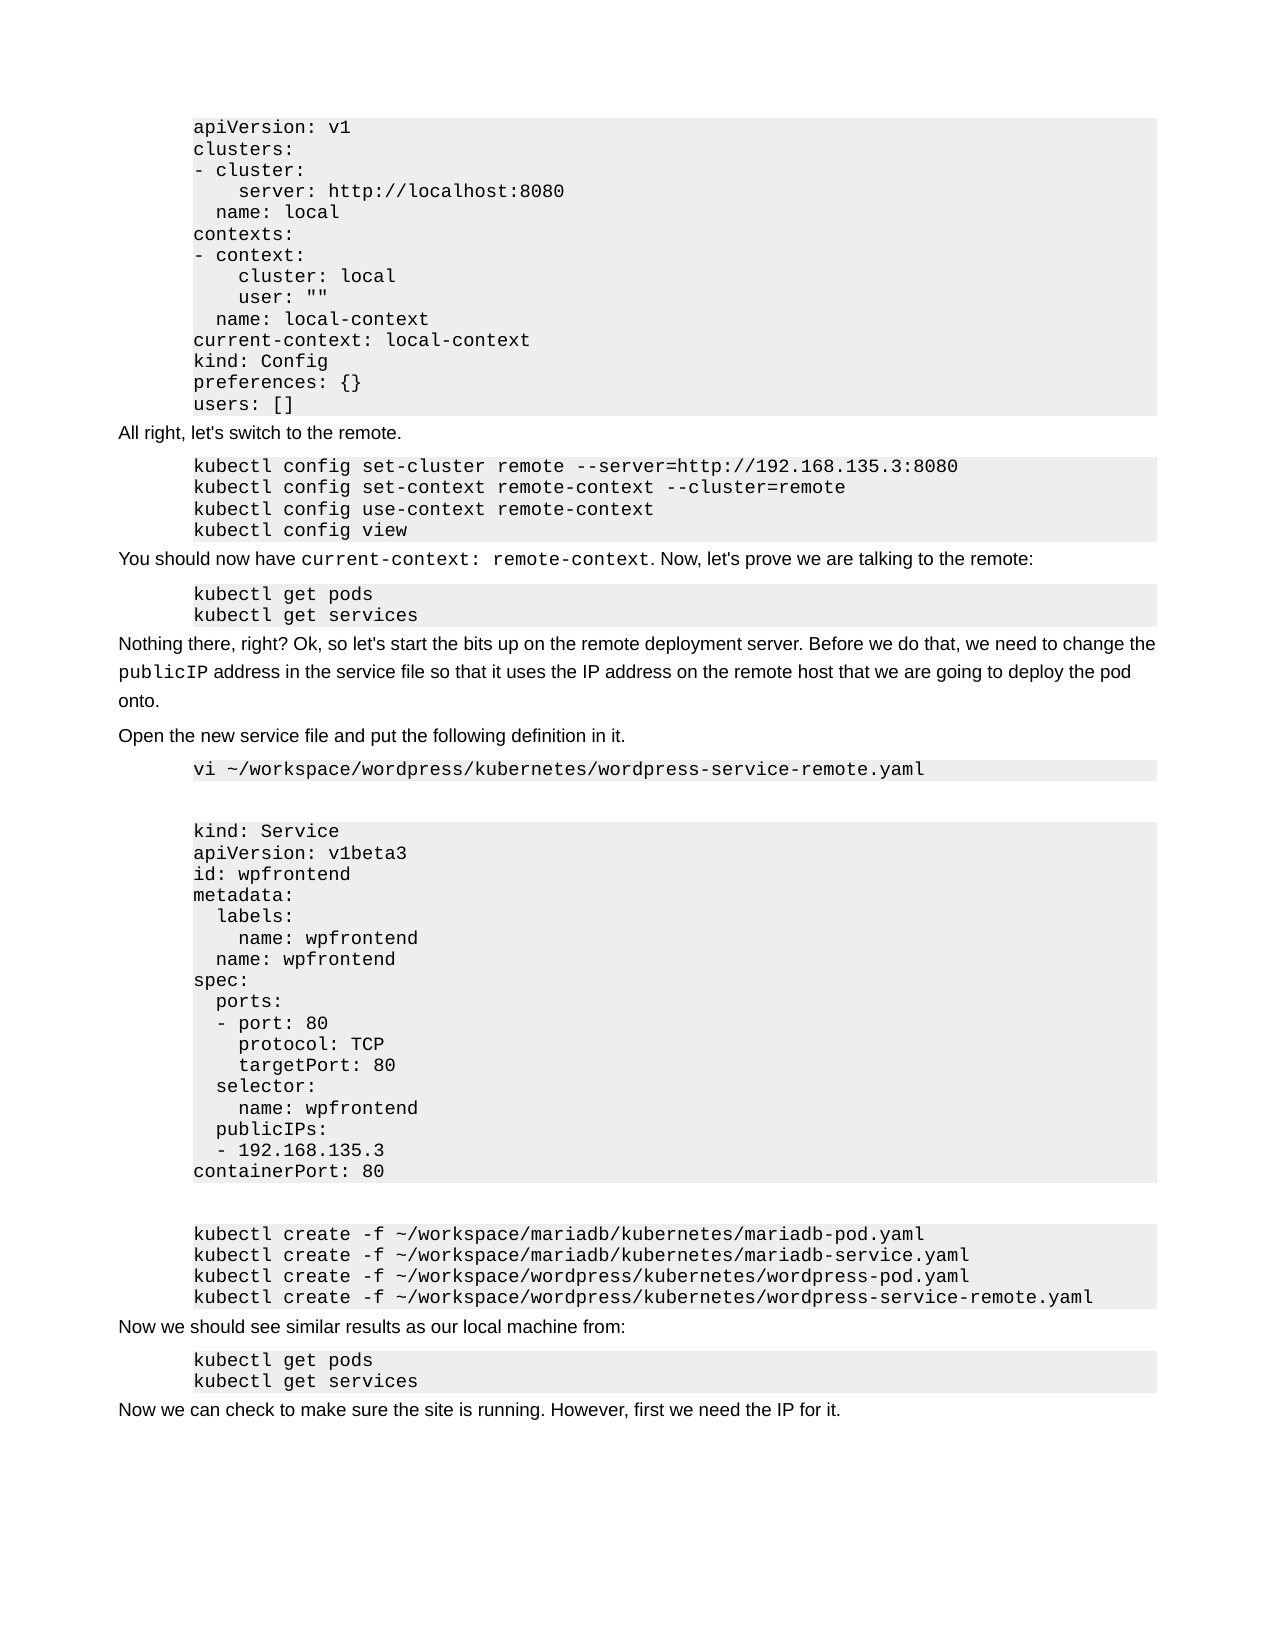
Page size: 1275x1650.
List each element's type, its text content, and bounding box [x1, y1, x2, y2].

text kubectl config view [193, 521, 1157, 542]
text kubectl get pods [193, 584, 1157, 606]
text kind: Config [193, 352, 1157, 373]
text kubectl config use-context remote-context [193, 499, 1157, 521]
text protocol: TCP [193, 1035, 1157, 1056]
text publicIPs: [193, 1120, 1157, 1141]
text kubectl create -f ~/workspace/wordpress/kubernetes/wordpress-service-remote.yaml [193, 1288, 1157, 1309]
text Open the new service file and put the following definition in it. [118, 725, 1157, 747]
text users: [] [193, 394, 1157, 416]
text containerPort: 80 [193, 1162, 1157, 1183]
text - context: [193, 246, 1157, 267]
text - 192.168.135.3 [193, 1141, 1157, 1162]
text kubectl get services [193, 1372, 1157, 1393]
text targetPort: 80 [193, 1056, 1157, 1077]
text clusters: [193, 139, 1157, 161]
text You should now have current-context: remote-context. Now, let's prove we are talking to the remote: [118, 548, 1157, 571]
text name: local-context [193, 309, 1157, 331]
text apiVersion: v1 [193, 118, 1157, 139]
text current-context: local-context [193, 331, 1157, 352]
text cluster: local [193, 267, 1157, 288]
text - port: 80 [193, 1013, 1157, 1035]
text Nothing there, right? Ok, so let's start the bits up on the remote deployment server. Before we do that, we need to change the publicIP address in the service file so that it uses the IP address on the remote host that we are going to deploy the pod onto. [118, 633, 1157, 712]
text kubectl config set-context remote-context --cluster=remote [193, 478, 1157, 499]
text server: http://localhost:8080 [193, 182, 1157, 203]
text Now we should see similar results as our local machine from: [118, 1315, 1157, 1337]
text selector: [193, 1077, 1157, 1098]
text spec: [193, 971, 1157, 992]
text preferences: {} [193, 373, 1157, 394]
text id: wpfrontend [193, 865, 1157, 886]
text kubectl get services [193, 606, 1157, 627]
text name: local [193, 203, 1157, 224]
text All right, let's switch to the remote. [118, 422, 1157, 443]
text kubectl config set-cluster remote --server=http://192.168.135.3:8080 [193, 457, 1157, 478]
text apiVersion: v1beta3 [193, 843, 1157, 865]
text ports: [193, 992, 1157, 1013]
text contexts: [193, 224, 1157, 246]
text name: wpfrontend [193, 950, 1157, 971]
text Now we can check to make sure the site is running. However, first we need the IP for it. [118, 1399, 1157, 1421]
text kubectl create -f ~/workspace/wordpress/kubernetes/wordpress-pod.yaml [193, 1267, 1157, 1288]
text metadata: [193, 886, 1157, 907]
text kubectl get pods [193, 1351, 1157, 1372]
text kubectl create -f ~/workspace/mariadb/kubernetes/mariadb-service.yaml [193, 1246, 1157, 1267]
text name: wpfrontend [193, 1098, 1157, 1120]
text kind: Service [193, 822, 1157, 843]
text vi ~/workspace/wordpress/kubernetes/wordpress-service-remote.yaml [193, 760, 1157, 781]
text kubectl create -f ~/workspace/mariadb/kubernetes/mariadb-pod.yaml [193, 1224, 1157, 1246]
text - cluster: [193, 161, 1157, 182]
text user: "" [193, 288, 1157, 309]
text labels: [193, 907, 1157, 928]
text name: wpfrontend [193, 928, 1157, 950]
